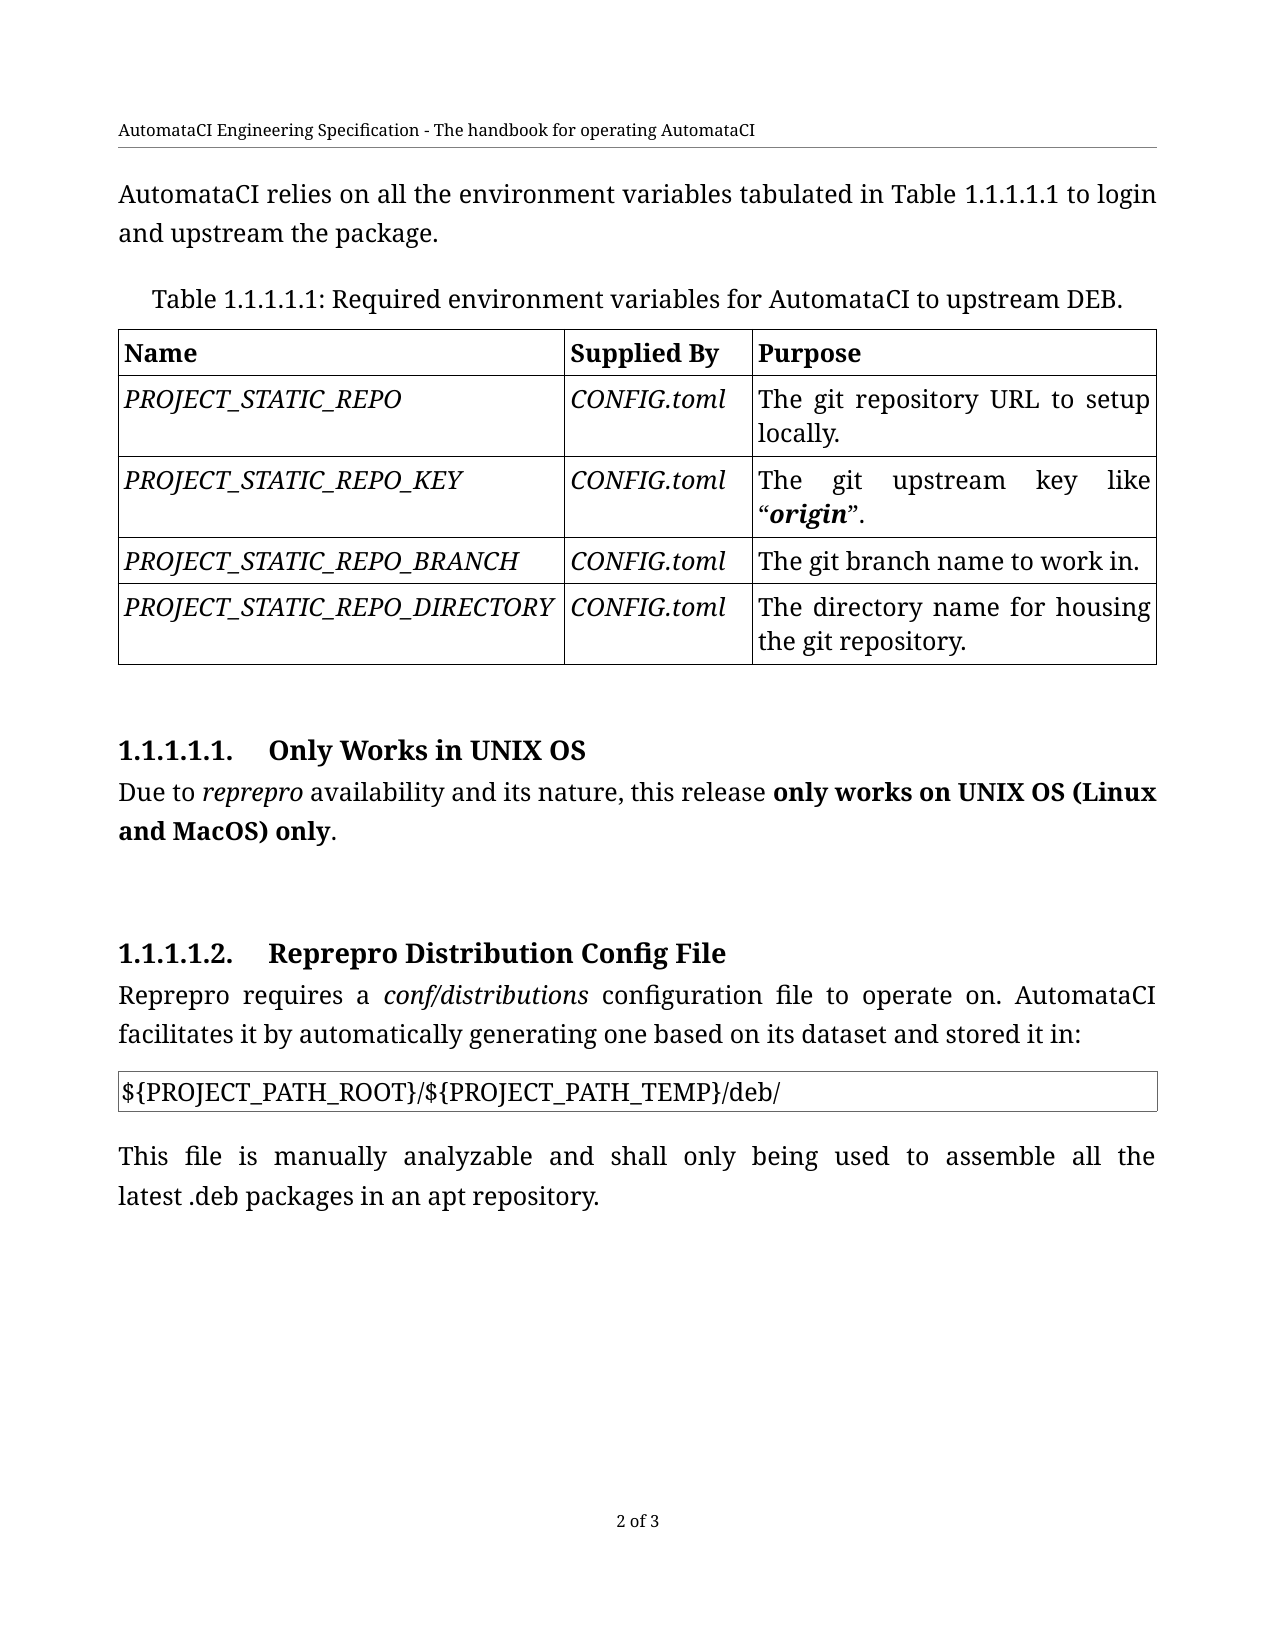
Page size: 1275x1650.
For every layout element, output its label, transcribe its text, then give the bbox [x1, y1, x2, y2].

table_header Supplied By [565, 330, 752, 375]
table_cell The directory name for housing the git repository. [753, 584, 1156, 664]
subtitle Reprepro Distribution Config File [118, 934, 1157, 971]
table_cell PROJECT_STATIC_REPO_DIRECTORY [119, 584, 564, 664]
text This file is manually analyzable and shall only being used to assemble all the latest .deb packages in an apt repository. [118, 1139, 1157, 1212]
table_cell The git branch name to work in. [753, 538, 1156, 583]
table_cell The git repository URL to setup locally. [753, 376, 1156, 456]
table_cell The git upstream key like “origin”. [753, 457, 1156, 537]
table_cell CONFIG.toml [565, 538, 752, 583]
text ${PROJECT_PATH_ROOT}/${PROJECT_PATH_TEMP}/deb/ [119, 1072, 1157, 1111]
subtitle Only Works in UNIX OS [118, 731, 1157, 768]
text Reprepro requires a conf/distributions configuration file to operate on. AutomataCI facilitates it by automatically generating one based on its dataset and stored it in: [118, 978, 1157, 1051]
text Table 1.1.1.1.1: Required environment variables for AutomataCI to upstream DEB. [118, 282, 1157, 316]
table_header Purpose [753, 330, 1156, 375]
table_cell CONFIG.toml [565, 457, 752, 537]
text AutomataCI relies on all the environment variables tabulated in Table 1.1.1.1.1 to login and upstream the package. [118, 176, 1157, 249]
table_cell CONFIG.toml [565, 584, 752, 664]
table_cell CONFIG.toml [565, 376, 752, 456]
table_header Name [119, 330, 564, 375]
table_cell PROJECT_STATIC_REPO_KEY [119, 457, 564, 537]
text Due to reprepro availability and its nature, this release only works on UNIX OS (Linux and MacOS) only. [118, 774, 1157, 848]
table_cell PROJECT_STATIC_REPO_BRANCH [119, 538, 564, 583]
table_cell PROJECT_STATIC_REPO [119, 376, 564, 456]
